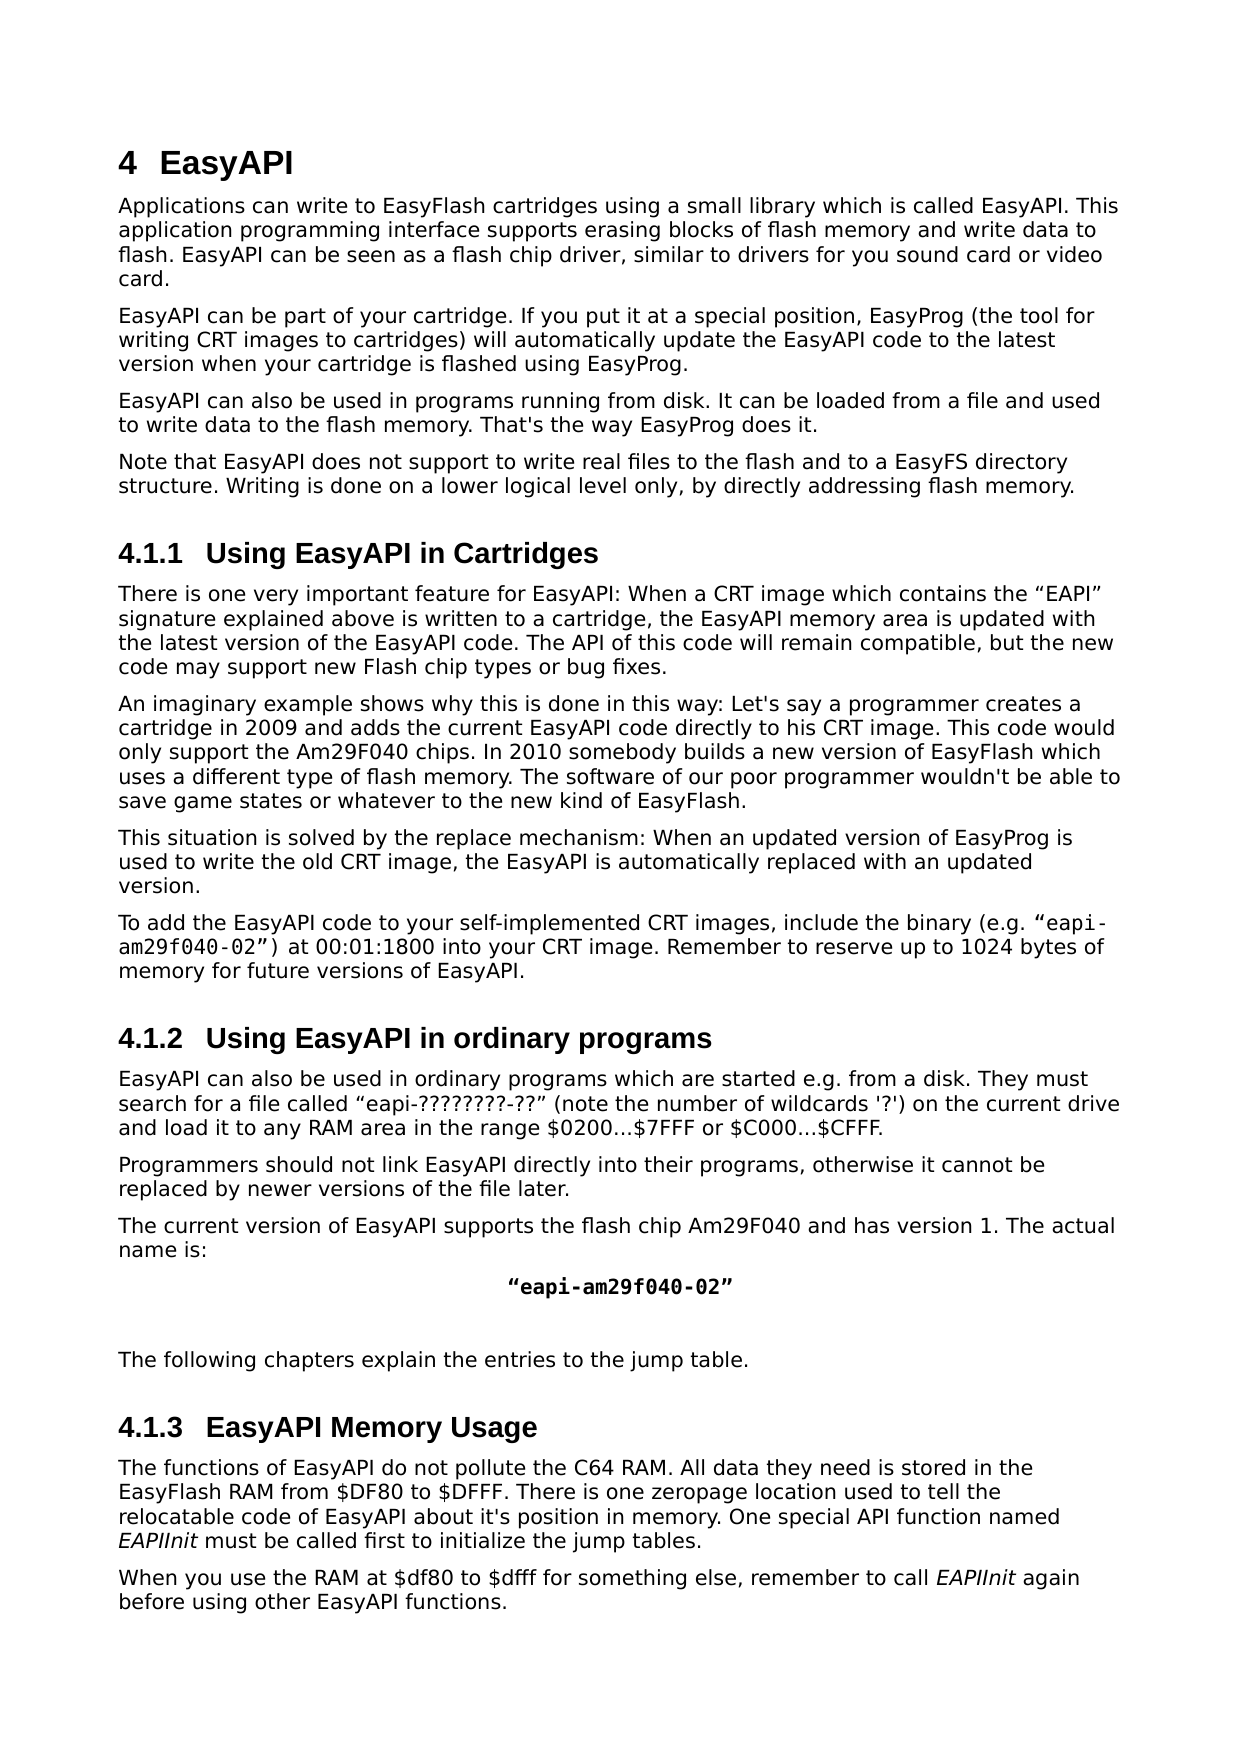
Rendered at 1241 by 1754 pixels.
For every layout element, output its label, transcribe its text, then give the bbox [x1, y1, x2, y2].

subtitle EasyAPI Memory Usage [118, 1410, 1122, 1444]
text EasyAPI can also be used in ordinary programs which are started e.g. from a disk. They must search for a file called “eapi-????????-??” (note the number of wildcards '?') on the current drive and load it to any RAM area in the range $0200...$7FFF or $C000...$CFFF. [118, 1067, 1122, 1140]
text This situation is solved by the replace mechanism: When an updated version of EasyProg is used to write the old CRT image, the EasyAPI is automatically replaced with an updated version. [118, 826, 1122, 898]
text Note that EasyAPI does not support to write real files to the flash and to a EasyFS directory structure. Writing is done on a lower logical level only, by directly addressing flash memory. [118, 450, 1122, 499]
text The current version of EasyAPI supports the flash chip Am29F040 and has version 1. The actual name is: [118, 1214, 1122, 1262]
text “eapi-am29f040-02” [118, 1275, 1122, 1299]
text An imaginary example shows why this is done in this way: Let's say a programmer creates a cartridge in 2009 and adds the current EasyAPI code directly to his CRT image. This code would only support the Am29F040 chips. In 2010 somebody builds a new version of EasyFlash which uses a different type of flash memory. The software of our poor programmer wouldn't be able to save game states or whatever to the new kind of EasyFlash. [118, 692, 1122, 813]
subtitle EasyAPI [118, 143, 1122, 182]
text When you use the RAM at $df80 to $dfff for something else, remember to call EAPIInit again before using other EasyAPI functions. [118, 1566, 1122, 1614]
text EasyAPI can also be used in programs running from disk. It can be loaded from a file and used to write data to the flash memory. That's the way EasyProg does it. [118, 389, 1122, 438]
text Applications can write to EasyFlash cartridges using a small library which is called EasyAPI. This application programming interface supports erasing blocks of flash memory and write data to flash. EasyAPI can be seen as a flash chip driver, similar to drivers for you sound card or video card. [118, 194, 1122, 291]
text EasyAPI can be part of your cartridge. If you put it at a special position, EasyProg (the tool for writing CRT images to cartridges) will automatically update the EasyAPI code to the latest version when your cartridge is flashed using EasyProg. [118, 304, 1122, 377]
text To add the EasyAPI code to your self-implemented CRT images, include the binary (e.g. “eapi-am29f040-02”) at 00:01:1800 into your CRT image. Remember to reserve up to 1024 bytes of memory for future versions of EasyAPI. [118, 911, 1122, 984]
subtitle Using EasyAPI in ordinary programs [118, 1021, 1122, 1055]
text The following chapters explain the entries to the jump table. [118, 1348, 1122, 1373]
text There is one very important feature for EasyAPI: When a CRT image which contains the “EAPI” signature explained above is written to a cartridge, the EasyAPI memory area is updated with the latest version of the EasyAPI code. The API of this code will remain compatible, but the new code may support new Flash chip types or bug fixes. [118, 582, 1122, 679]
subtitle Using EasyAPI in Cartridges [118, 536, 1122, 570]
text Programmers should not link EasyAPI directly into their programs, otherwise it cannot be replaced by newer versions of the file later. [118, 1153, 1122, 1201]
text The functions of EasyAPI do not pollute the C64 RAM. All data they need is stored in the EasyFlash RAM from $DF80 to $DFFF. There is one zeropage location used to tell the relocatable code of EasyAPI about it's position in memory. One special API function named EAPIInit must be called first to initialize the jump tables. [118, 1456, 1122, 1553]
